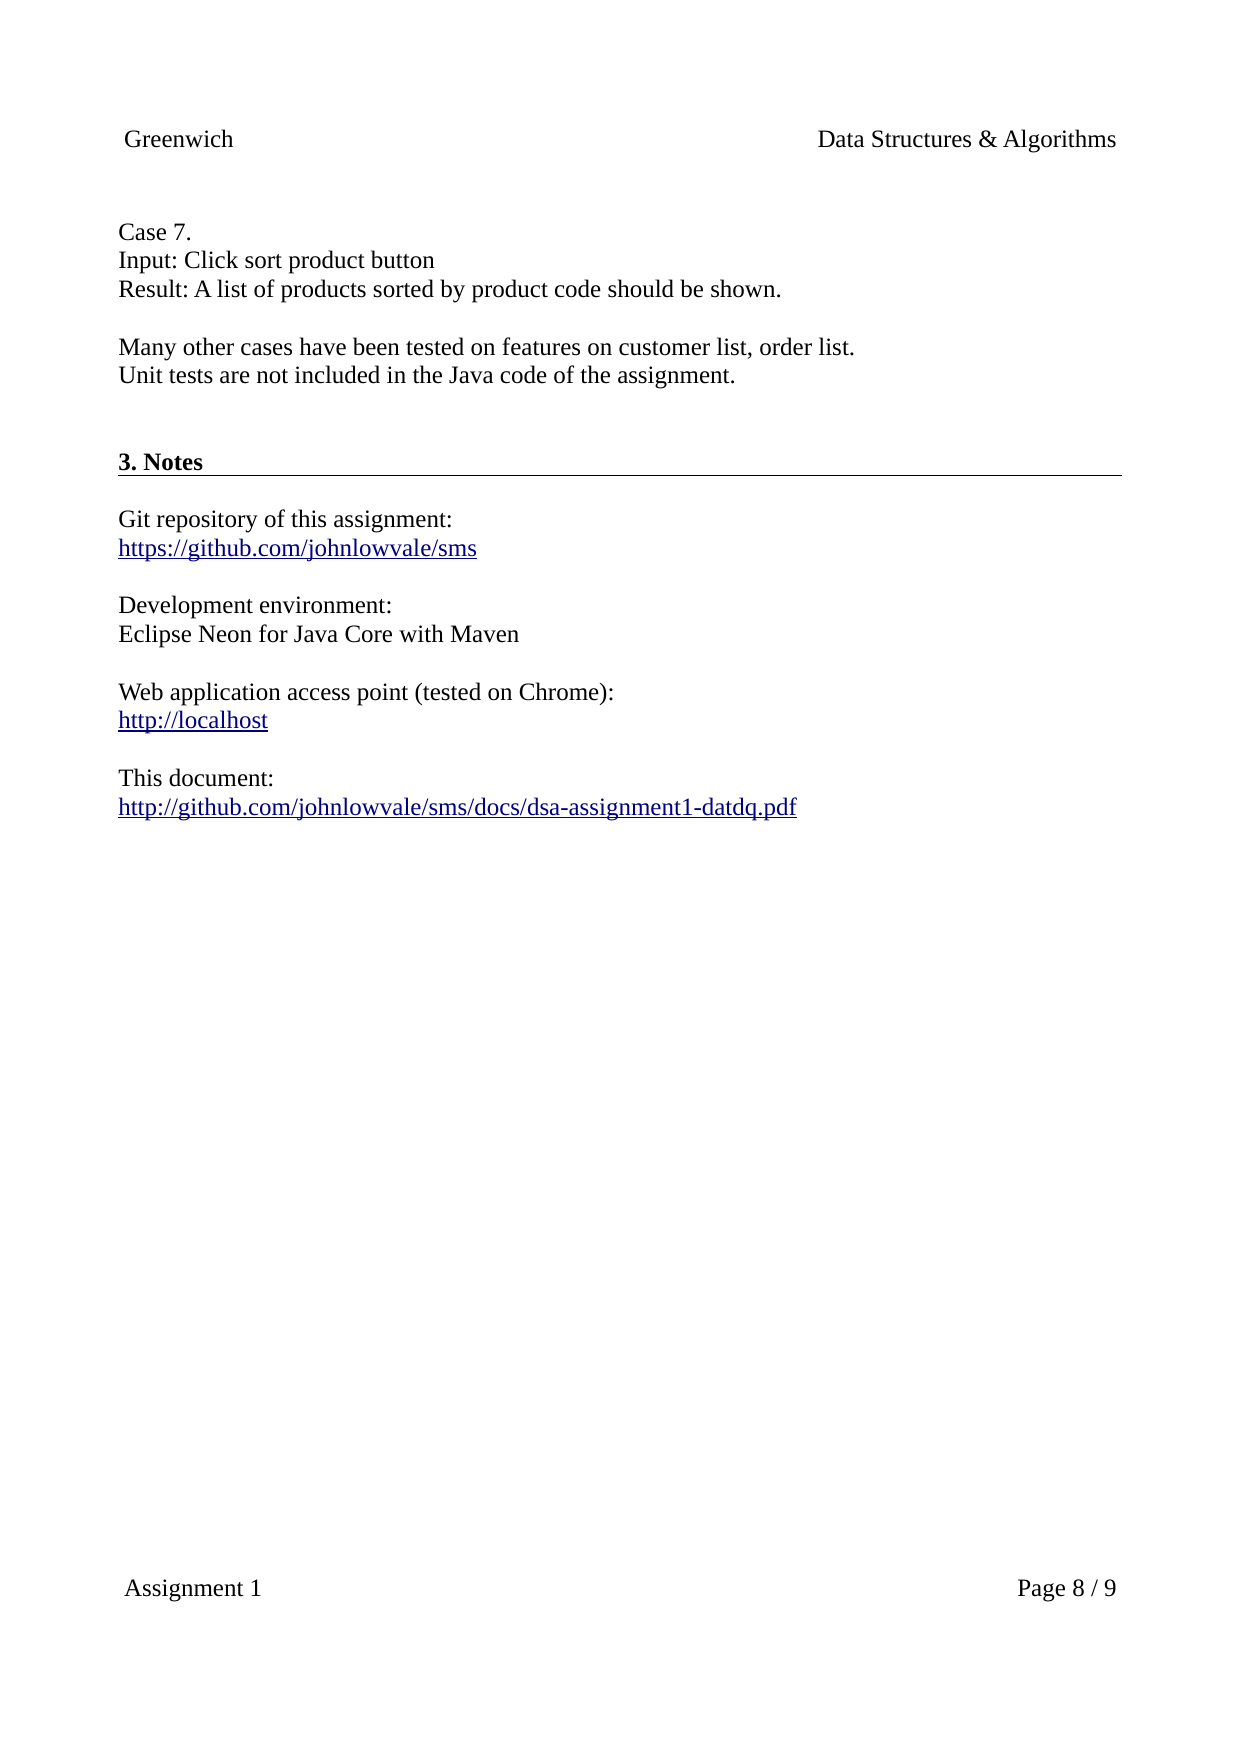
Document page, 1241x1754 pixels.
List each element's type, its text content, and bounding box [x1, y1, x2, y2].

text Result: A list of products sorted by product code should be shown. [118, 274, 1122, 303]
text http://github.com/johnlowvale/sms/docs/dsa-assignment1-datdq.pdf [118, 792, 1122, 820]
text Development environment: [118, 590, 1122, 619]
subtitle 3. Notes [118, 447, 1122, 475]
text Unit tests are not included in the Java code of the assignment. [118, 360, 1122, 389]
text Web application access point (tested on Chrome): [118, 677, 1122, 705]
text https://github.com/johnlowvale/sms [118, 533, 1122, 562]
text Git repository of this assignment: [118, 504, 1122, 533]
text Many other cases have been tested on features on customer list, order list. [118, 332, 1122, 360]
text Eclipse Neon for Java Core with Maven [118, 619, 1122, 648]
text Input: Click sort product button [118, 245, 1122, 274]
text This document: [118, 763, 1122, 792]
text Case 7. [118, 217, 1122, 245]
text http://localhost [118, 705, 1122, 734]
